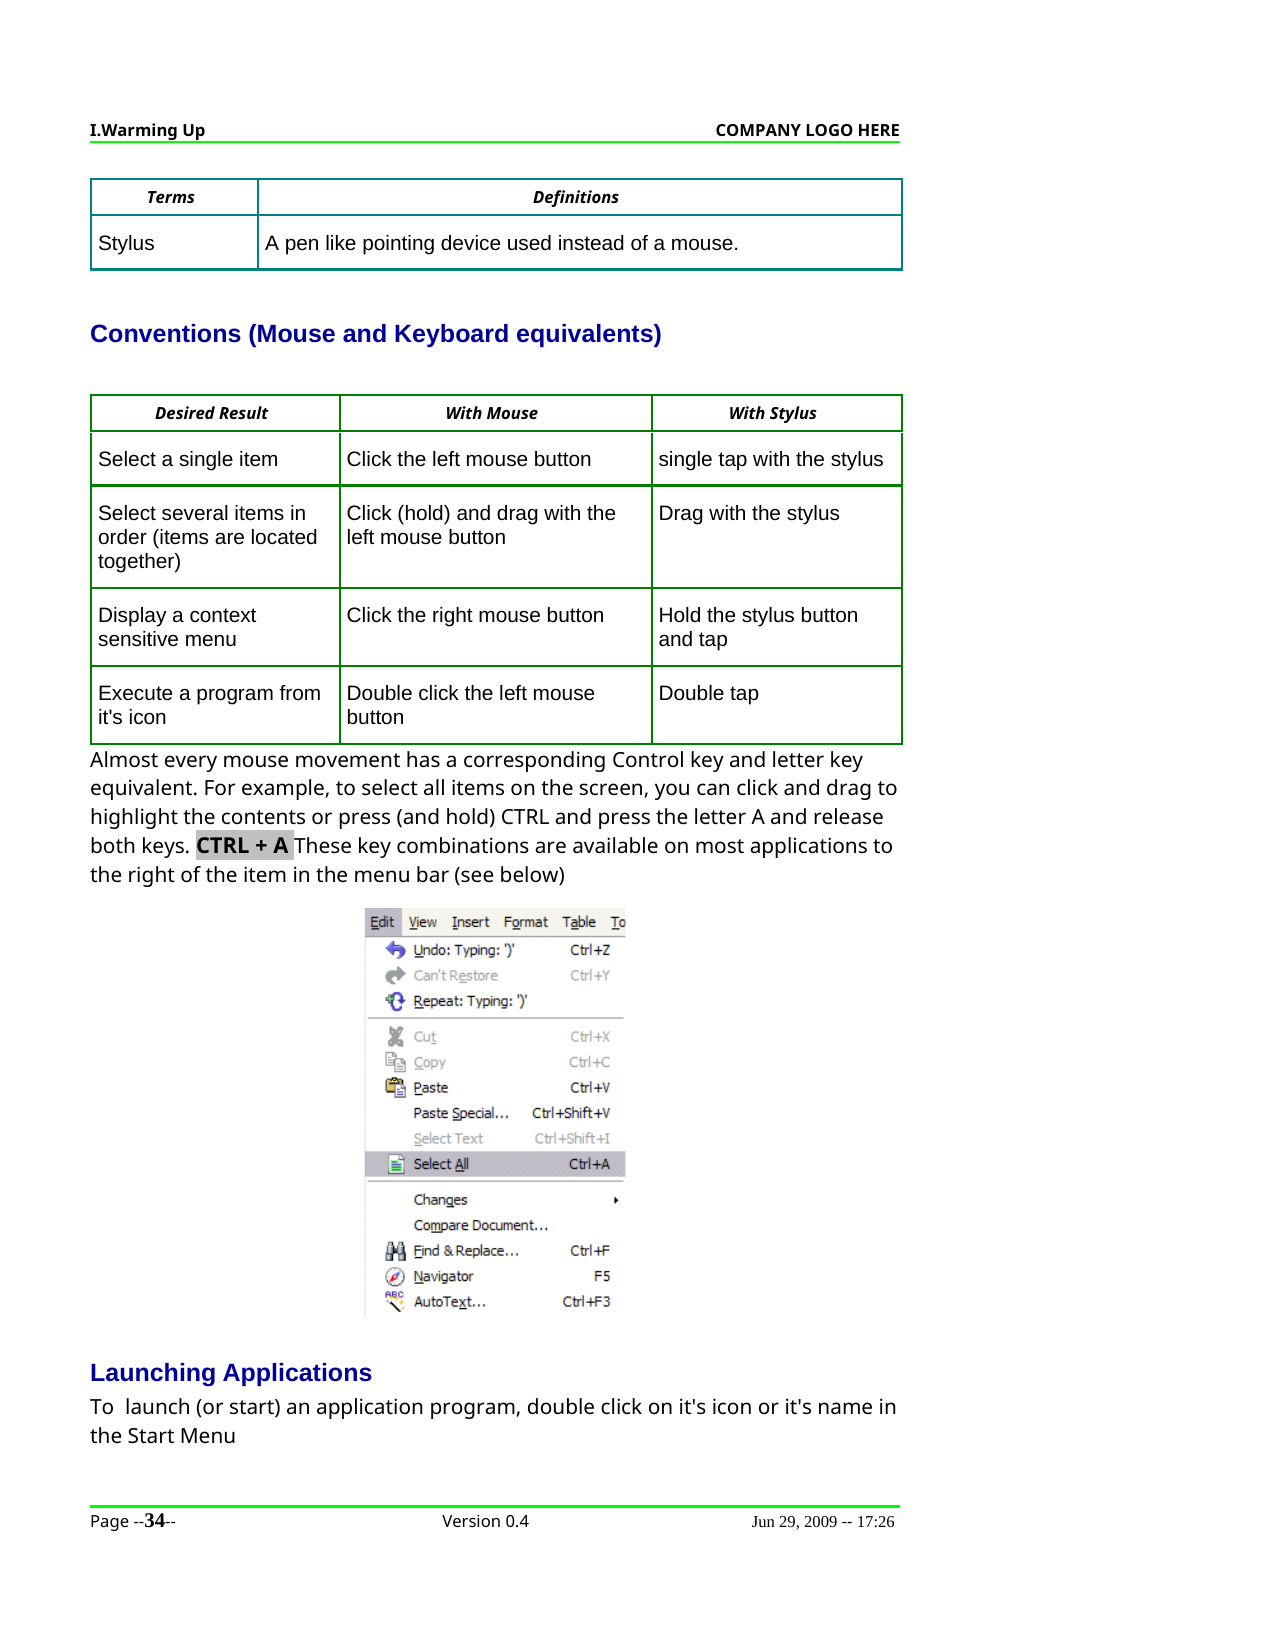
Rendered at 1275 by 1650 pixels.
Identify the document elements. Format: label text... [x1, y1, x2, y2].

subtitle Launching Applications [90, 1358, 900, 1386]
table_cell Double click the left mouse button [341, 667, 651, 743]
table_cell A pen like pointing device used instead of a mouse. [259, 216, 901, 268]
table_header Desired Result [92, 396, 339, 430]
table_cell Click (hold) and drag with the left mouse button [341, 487, 651, 587]
text Almost every mouse movement has a corresponding Control key and letter key equivalent. For example, to select all items on the screen, you can click and drag to highlight the contents or press (and hold) CTRL and press the letter A and release both keys. CTRL + A These key combinations are available on most applications to the right of the item in the menu bar (see below) [90, 745, 900, 888]
table_cell Click the left mouse button [341, 433, 651, 484]
table_header Definitions [259, 180, 901, 214]
table_cell Execute a program from it's icon [92, 667, 339, 743]
table_cell single tap with the stylus [653, 433, 901, 484]
table_header Terms [92, 180, 257, 214]
table_cell Click the right mouse button [341, 589, 651, 665]
table_cell Select several items in order (items are located together) [92, 487, 339, 587]
table_header With Stylus [653, 396, 901, 430]
subtitle Conventions (Mouse and Keyboard equivalents) [90, 319, 900, 347]
table_cell Select a single item [92, 433, 339, 484]
table_cell Hold the stylus button and tap [653, 589, 901, 665]
table_cell Drag with the stylus [653, 487, 901, 587]
table_cell Double tap [653, 667, 901, 743]
table_cell Stylus [92, 216, 257, 268]
picture [364, 908, 626, 1317]
table_cell Display a context sensitive menu [92, 589, 339, 665]
table_header With Mouse [341, 396, 651, 430]
text To launch (or start) an application program, double click on it's icon or it's name in the Start Menu [90, 1392, 900, 1449]
